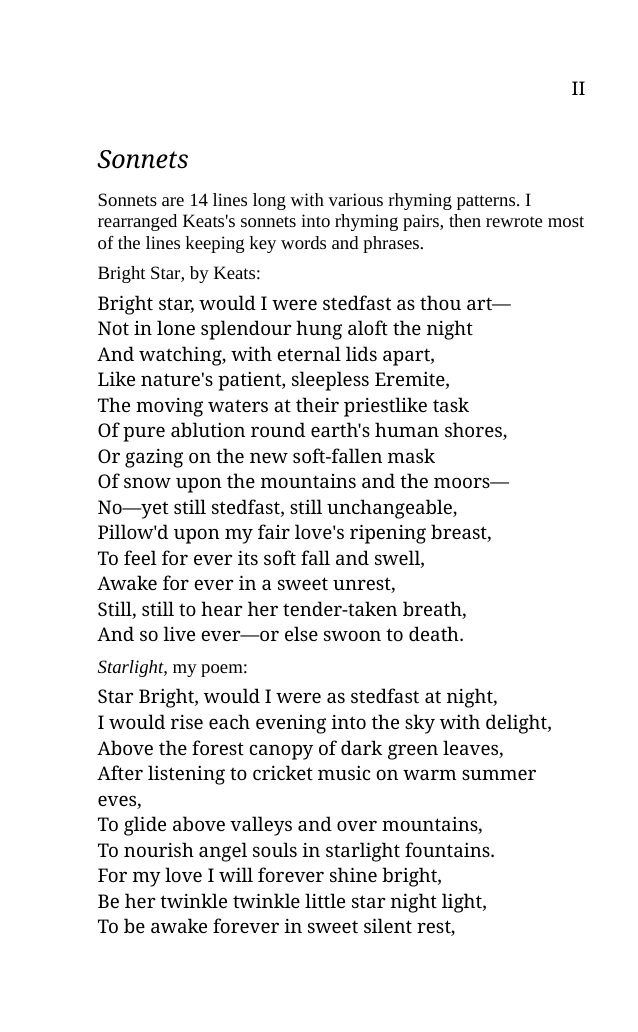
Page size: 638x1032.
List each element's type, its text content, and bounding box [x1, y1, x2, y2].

text Bright star, would I were stedfast as thou art— [97, 290, 585, 315]
text Of snow upon the mountains and the moors— [97, 468, 585, 494]
subtitle Sonnets [97, 142, 585, 176]
text Pillow'd upon my fair love's ripening breast, [97, 519, 585, 545]
text To glide above valleys and over mountains, [97, 811, 585, 837]
text And so live ever—or else swoon to death. [97, 622, 585, 647]
text Still, still to hear her tender-taken breath, [97, 596, 585, 622]
text Starlight, my poem: [97, 656, 585, 678]
text And watching, with eternal lids apart, [97, 341, 585, 366]
text To be awake forever in sweet silent rest, [97, 913, 585, 939]
text No—yet still stedfast, still unchangeable, [97, 494, 585, 519]
text Of pure ablution round earth's human shores, [97, 417, 585, 443]
text The moving waters at their priestlike task [97, 392, 585, 417]
text To feel for ever its soft fall and swell, [97, 545, 585, 571]
text Like nature's patient, sleepless Eremite, [97, 366, 585, 392]
text Above the forest canopy of dark green leaves, [97, 735, 585, 760]
text Or gazing on the new soft-fallen mask [97, 443, 585, 468]
text For my love I will forever shine bright, [97, 862, 585, 888]
text I would rise each evening into the sky with delight, [97, 709, 585, 735]
text Sonnets are 14 lines long with various rhyming patterns. I rearranged Keats's sonnets into rhyming pairs, then rewrote most of the lines keeping key words and phrases. [97, 189, 585, 253]
text Not in lone splendour hung aloft the night [97, 315, 585, 341]
text Bright Star, by Keats: [97, 262, 585, 284]
text Be her twinkle twinkle little star night light, [97, 888, 585, 913]
text After listening to cricket music on warm summer eves, [97, 760, 585, 811]
text Star Bright, would I were as stedfast at night, [97, 684, 585, 709]
text To nourish angel souls in starlight fountains. [97, 837, 585, 862]
text Awake for ever in a sweet unrest, [97, 571, 585, 596]
